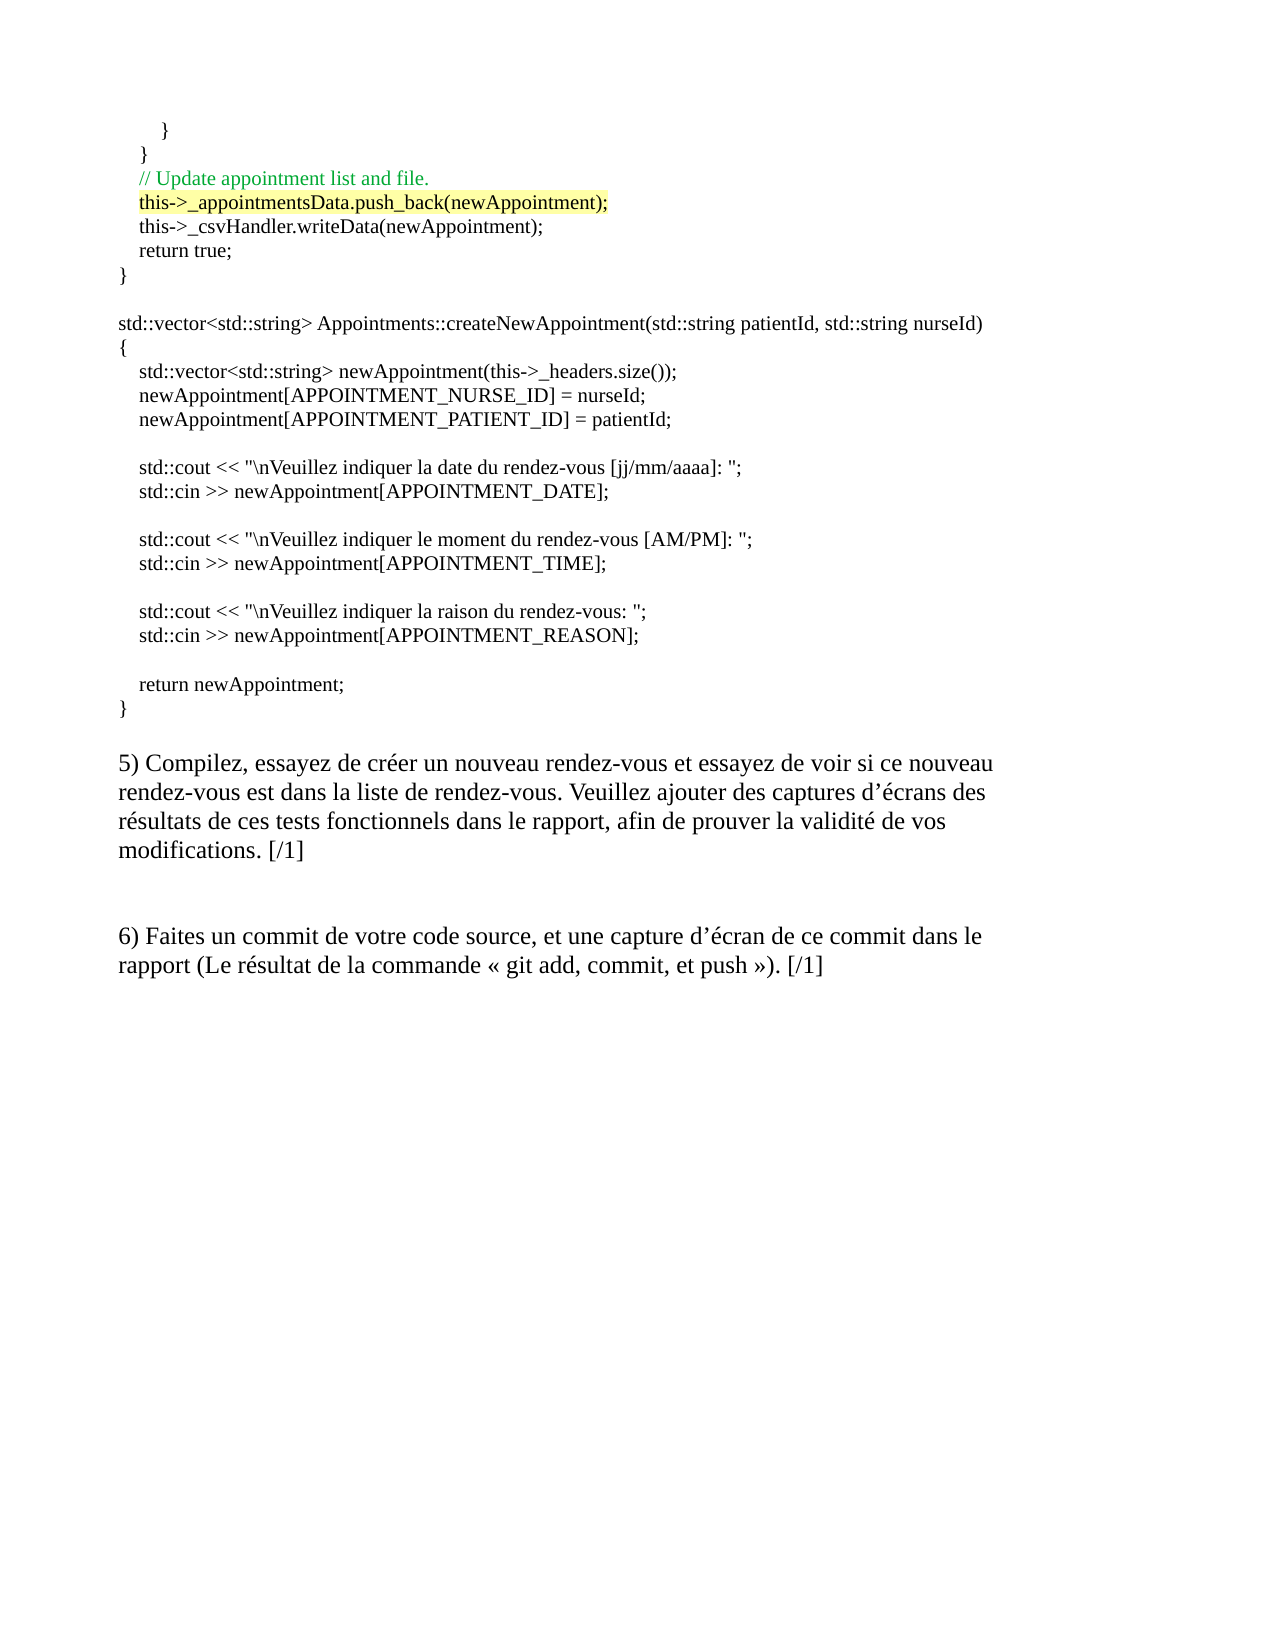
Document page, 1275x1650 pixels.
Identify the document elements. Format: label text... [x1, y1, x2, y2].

text std::cin >> newAppointment[APPOINTMENT_TIME]; [118, 551, 1157, 575]
text } [118, 696, 1157, 720]
text this->_appointmentsData.push_back(newAppointment); [118, 190, 1157, 214]
text std::cin >> newAppointment[APPOINTMENT_REASON]; [118, 623, 1157, 647]
text this->_csvHandler.writeData(newAppointment); [118, 214, 1157, 238]
text } [118, 142, 1157, 166]
text // Update appointment list and file. [118, 166, 1157, 190]
text 6) Faites un commit de votre code source, et une capture d’écran de ce commit dans le [118, 921, 1157, 950]
text std::cout << "\nVeuillez indiquer la date du rendez-vous [jj/mm/aaaa]: "; [118, 455, 1157, 479]
text std::cout << "\nVeuillez indiquer le moment du rendez-vous [AM/PM]: "; [118, 527, 1157, 551]
text std::cout << "\nVeuillez indiquer la raison du rendez-vous: "; [118, 599, 1157, 623]
text newAppointment[APPOINTMENT_PATIENT_ID] = patientId; [118, 407, 1157, 431]
text modifications. [/1] [118, 835, 1157, 863]
text return newAppointment; [118, 672, 1157, 696]
text std::vector<std::string> newAppointment(this->_headers.size()); [118, 359, 1157, 383]
text rendez-vous est dans la liste de rendez-vous. Veuillez ajouter des captures d’écrans des [118, 777, 1157, 806]
text return true; [118, 238, 1157, 262]
text } [118, 118, 1157, 142]
text std::cin >> newAppointment[APPOINTMENT_DATE]; [118, 479, 1157, 503]
text std::vector<std::string> Appointments::createNewAppointment(std::string patientId, std::string nurseId) [118, 311, 1157, 335]
text rapport (Le résultat de la commande « git add, commit, et push »). [/1] [118, 950, 1157, 978]
text newAppointment[APPOINTMENT_NURSE_ID] = nurseId; [118, 383, 1157, 407]
text { [118, 335, 1157, 359]
text } [118, 262, 1157, 287]
text résultats de ces tests fonctionnels dans le rapport, afin de prouver la validité de vos [118, 806, 1157, 835]
text 5) Compilez, essayez de créer un nouveau rendez-vous et essayez de voir si ce nouveau [118, 748, 1157, 777]
